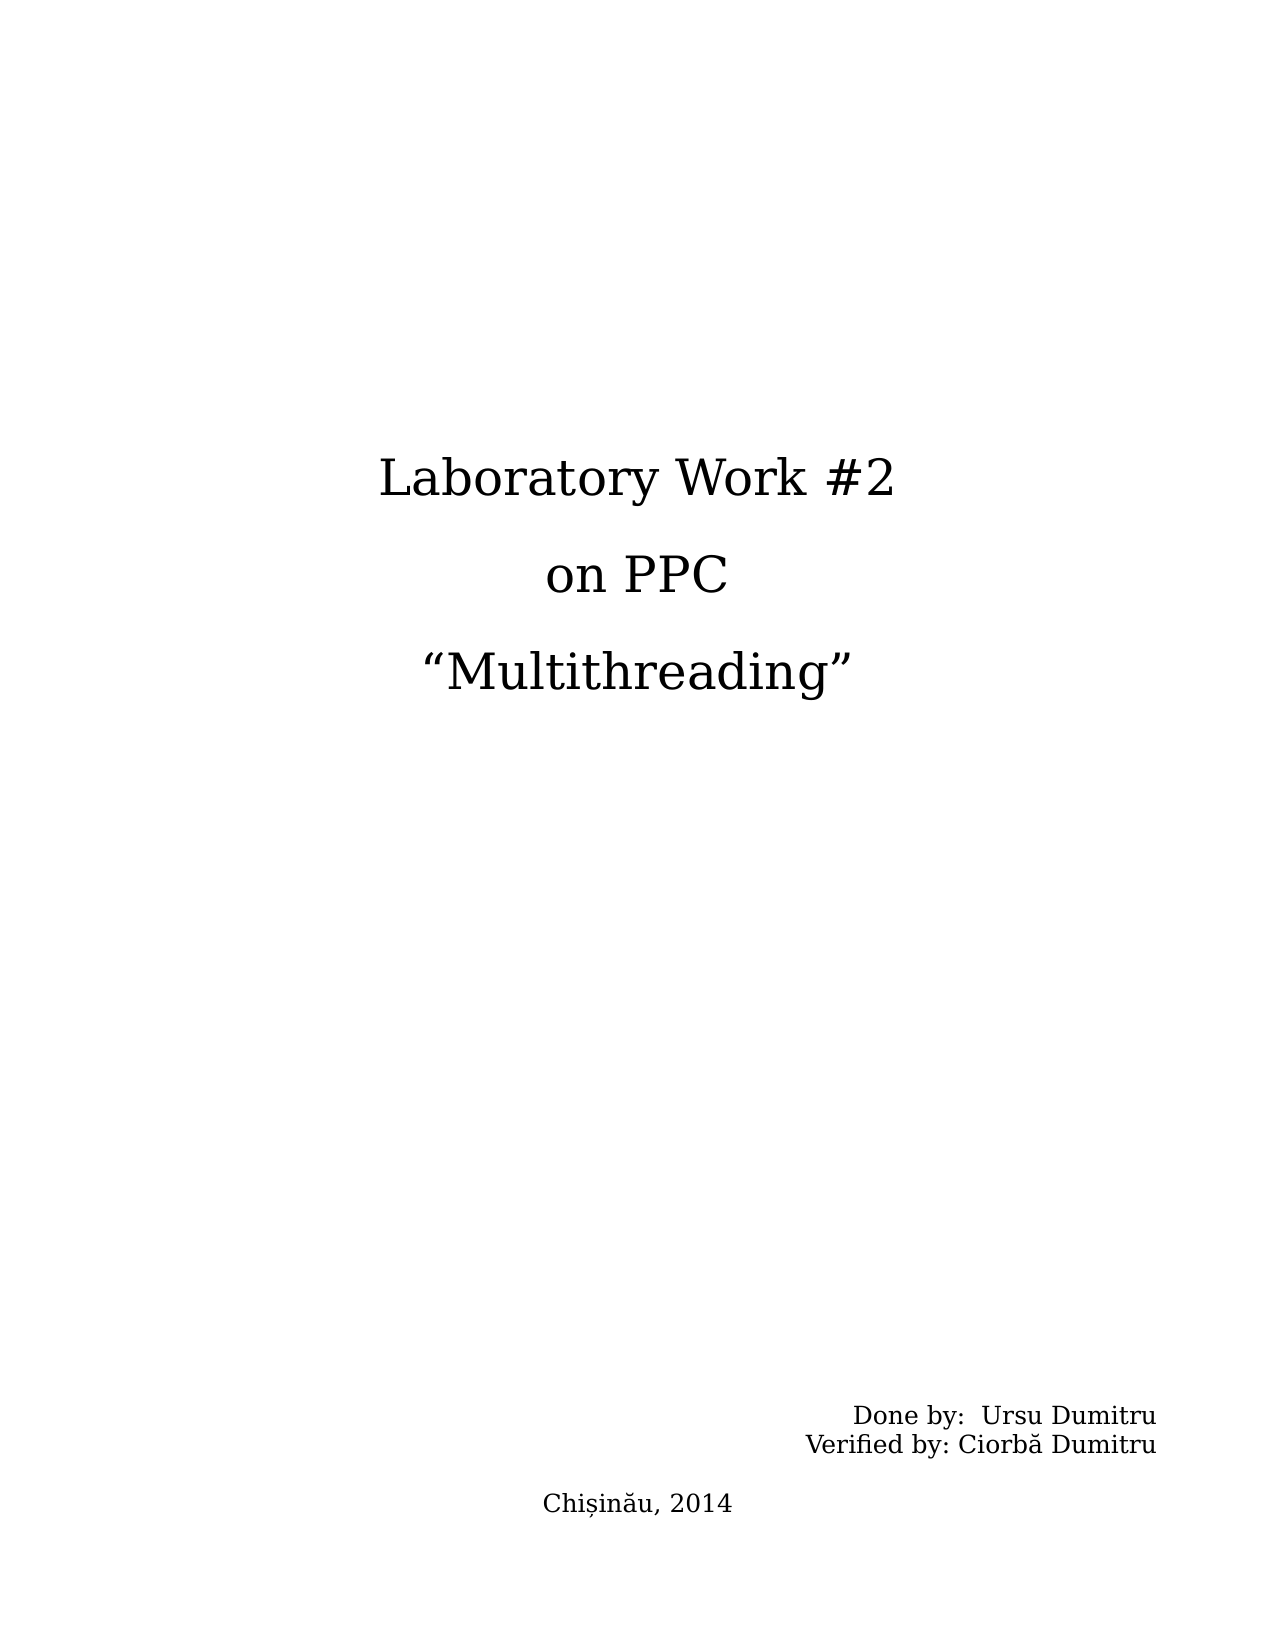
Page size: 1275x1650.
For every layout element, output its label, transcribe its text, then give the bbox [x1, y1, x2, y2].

text “Multithreading” [118, 643, 1157, 701]
text Laboratory Work #2 [118, 449, 1157, 507]
text Verified by: Ciorbă Dumitru [118, 1430, 1157, 1459]
text Chișinău, 2014 [118, 1489, 1157, 1518]
text on PPC [118, 546, 1157, 604]
text Done by: Ursu Dumitru [118, 1401, 1157, 1430]
